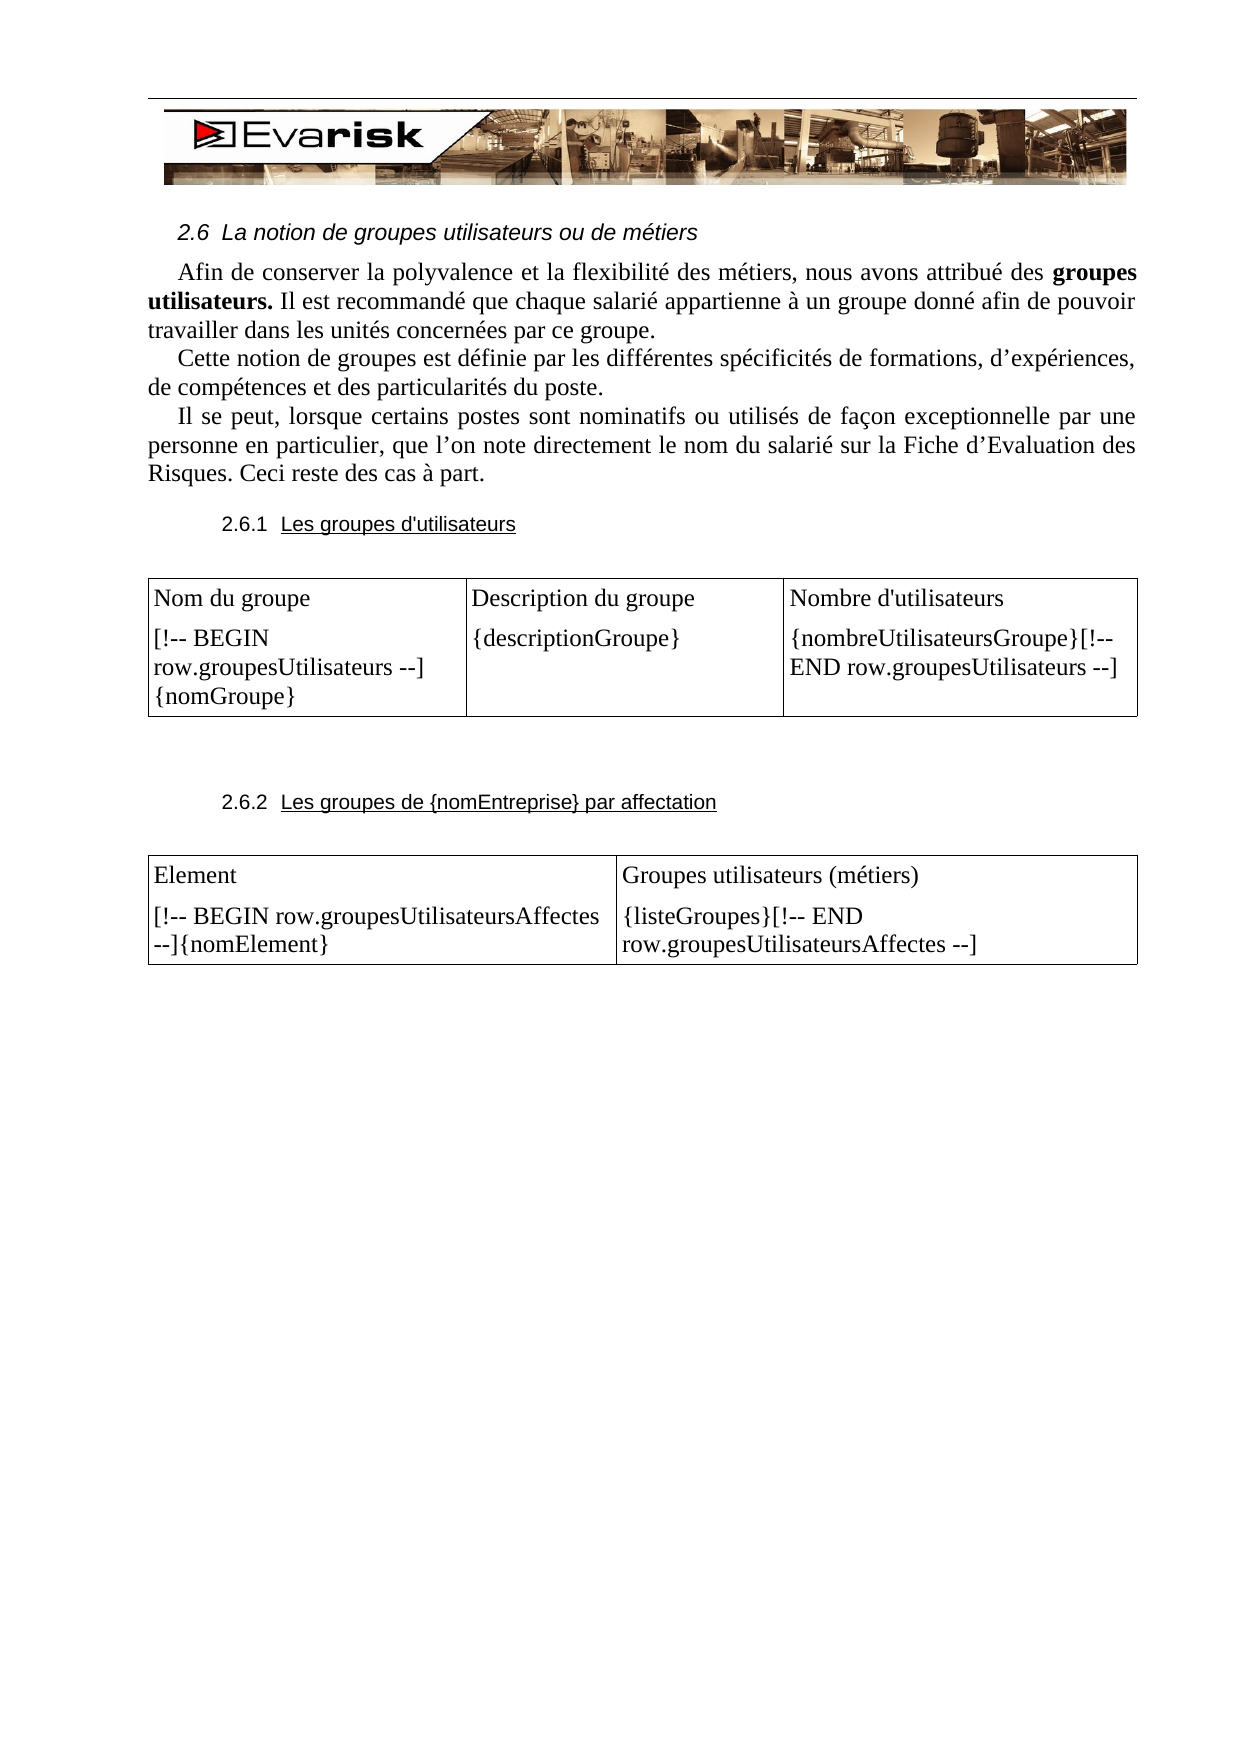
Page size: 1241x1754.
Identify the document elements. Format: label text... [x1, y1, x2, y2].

table_header Description du groupe [467, 579, 783, 618]
subtitle La notion de groupes utilisateurs ou de métiers [177, 218, 1137, 245]
table_header Nombre d'utilisateurs [784, 579, 1137, 618]
table_header Element [149, 856, 616, 895]
table_cell {nombreUtilisateursGroupe}[!-- END row.groupesUtilisateurs --] [784, 618, 1137, 716]
text Il se peut, lorsque certains postes sont nominatifs ou utilisés de façon exceptionnelle par une personne en particulier, que l’on note directement le nom du salarié sur la Fiche d’Evaluation des Risques. Ceci reste des cas à part. [148, 401, 1137, 487]
text Afin de conserver la polyvalence et la flexibilité des métiers, nous avons attribué des groupes utilisateurs. Il est recommandé que chaque salarié appartienne à un groupe donné afin de pouvoir travailler dans les unités concernées par ce groupe. [148, 257, 1137, 343]
subtitle Les groupes d'utilisateurs [221, 512, 1137, 536]
table_cell {listeGroupes}[!-- END row.groupesUtilisateursAffectes --] [617, 895, 1137, 964]
table_cell {descriptionGroupe} [467, 618, 783, 716]
subtitle Les groupes de {nomEntreprise} par affectation [221, 789, 1137, 813]
table_header Nom du groupe [149, 579, 466, 618]
table_cell [!-- BEGIN row.groupesUtilisateurs --]{nomGroupe} [149, 618, 466, 716]
table_cell [!-- BEGIN row.groupesUtilisateursAffectes --]{nomElement} [149, 895, 616, 964]
table_header Groupes utilisateurs (métiers) [617, 856, 1137, 895]
text Cette notion de groupes est définie par les différentes spécificités de formations, d’expériences, de compétences et des particularités du poste. [148, 343, 1137, 401]
